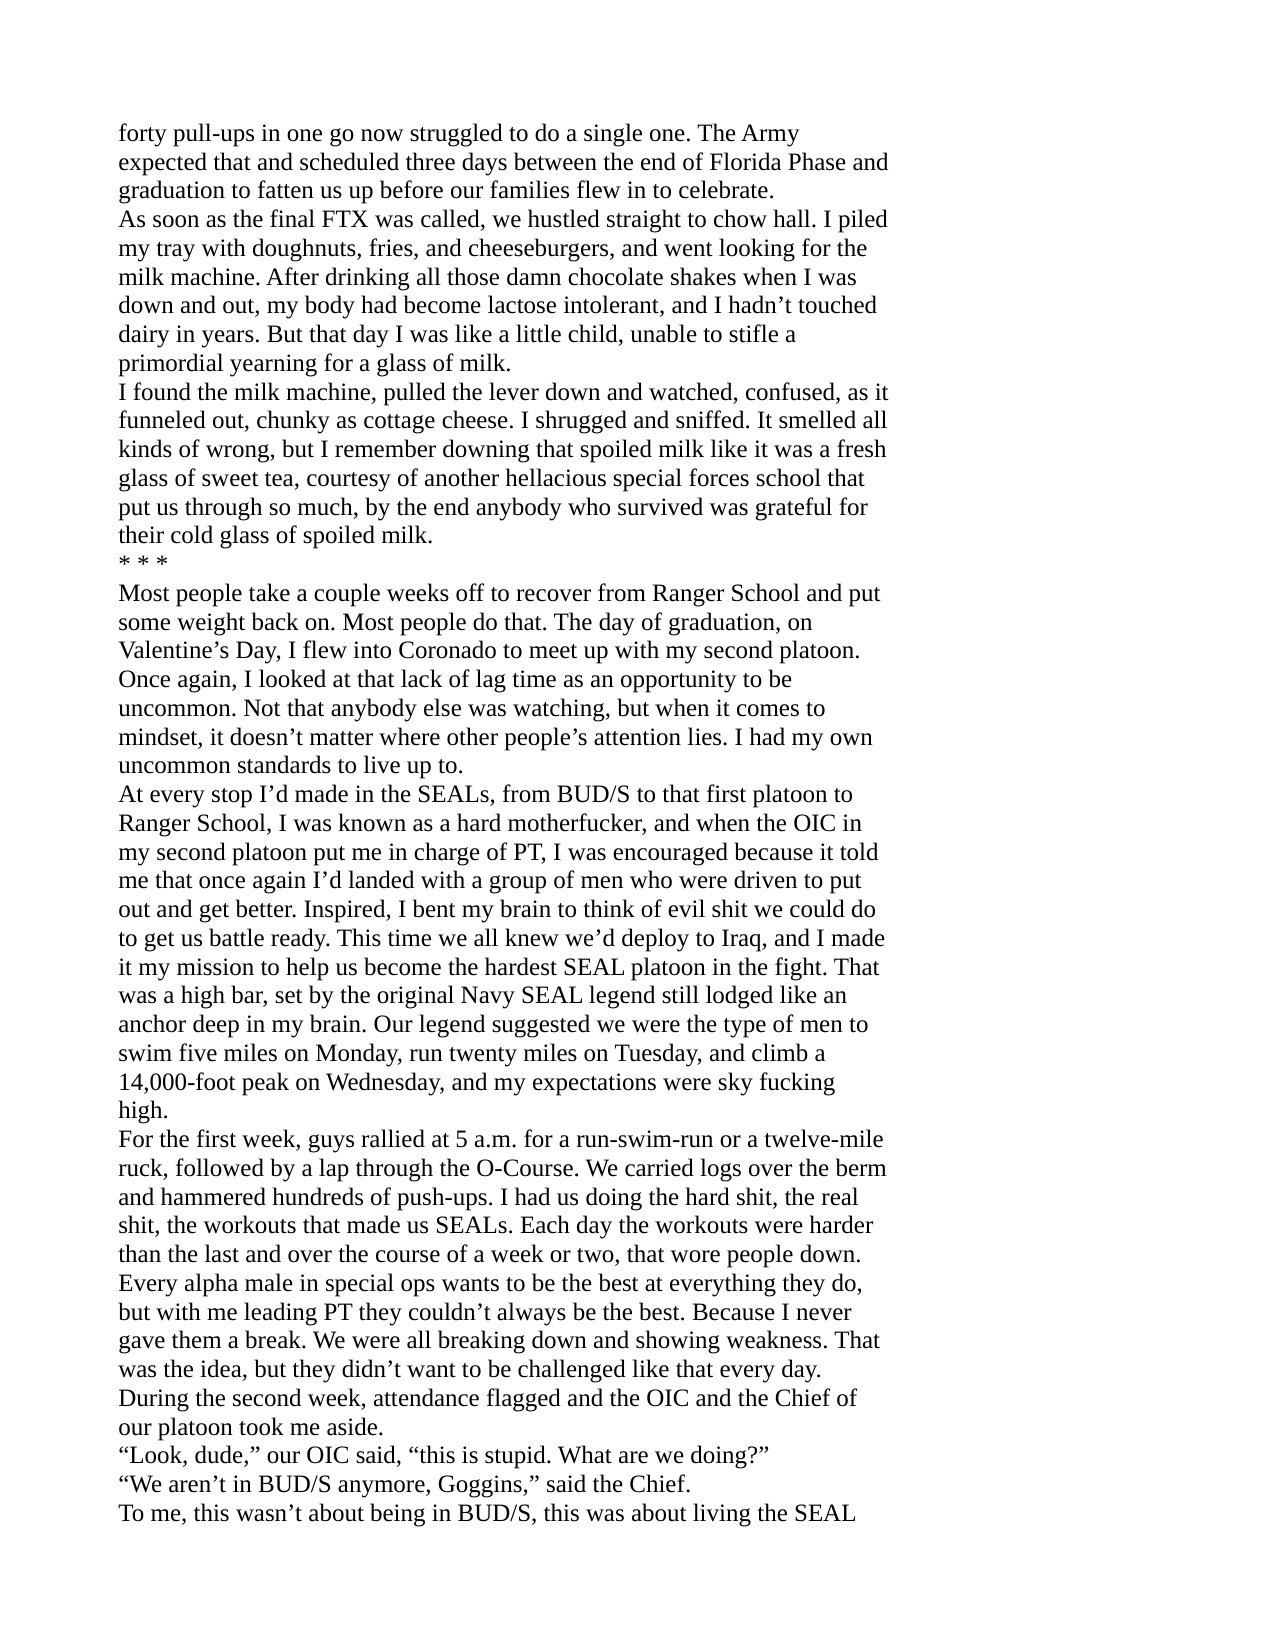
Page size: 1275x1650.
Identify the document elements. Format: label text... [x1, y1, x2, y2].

text expected that and scheduled three days between the end of Florida Phase and [118, 147, 1157, 176]
text To me, this wasn’t about being in BUD/S, this was about living the SEAL [118, 1498, 1157, 1527]
text than the last and over the course of a week or two, that wore people down. [118, 1239, 1157, 1268]
text it my mission to help us become the hardest SEAL platoon in the fight. That [118, 952, 1157, 981]
text to get us battle ready. This time we all knew we’d deploy to Iraq, and I made [118, 923, 1157, 952]
text funneled out, chunky as cottage cheese. I shrugged and sniffed. It smelled all [118, 406, 1157, 434]
text my second platoon put me in charge of PT, I was encouraged because it told [118, 837, 1157, 866]
text some weight back on. Most people do that. The day of graduation, on [118, 607, 1157, 636]
text but with me leading PT they couldn’t always be the best. Because I never [118, 1297, 1157, 1326]
text was the idea, but they didn’t want to be challenged like that every day. [118, 1354, 1157, 1383]
text gave them a break. We were all breaking down and showing weakness. That [118, 1326, 1157, 1354]
text was a high bar, set by the original Navy SEAL legend still lodged like an [118, 981, 1157, 1009]
text put us through so much, by the end anybody who survived was grateful for [118, 492, 1157, 521]
text * * * [118, 549, 1157, 578]
text Every alpha male in special ops wants to be the best at everything they do, [118, 1268, 1157, 1297]
text “We aren’t in BUD/S anymore, Goggins,” said the Chief. [118, 1469, 1157, 1498]
text shit, the workouts that made us SEALs. Each day the workouts were harder [118, 1211, 1157, 1239]
text “Look, dude,” our OIC said, “this is stupid. What are we doing?” [118, 1441, 1157, 1469]
text milk machine. After drinking all those damn chocolate shakes when I was [118, 262, 1157, 291]
text and hammered hundreds of push-ups. I had us doing the hard shit, the real [118, 1182, 1157, 1211]
text our platoon took me aside. [118, 1412, 1157, 1441]
text During the second week, attendance flagged and the OIC and the Chief of [118, 1383, 1157, 1412]
text their cold glass of spoiled milk. [118, 521, 1157, 549]
text graduation to fatten us up before our families flew in to celebrate. [118, 176, 1157, 204]
text At every stop I’d made in the SEALs, from BUD/S to that first platoon to [118, 779, 1157, 808]
text primordial yearning for a glass of milk. [118, 348, 1157, 377]
text high. [118, 1096, 1157, 1124]
text kinds of wrong, but I remember downing that spoiled milk like it was a fresh [118, 434, 1157, 463]
text down and out, my body had become lactose intolerant, and I hadn’t touched [118, 291, 1157, 319]
text anchor deep in my brain. Our legend suggested we were the type of men to [118, 1009, 1157, 1038]
text my tray with doughnuts, fries, and cheeseburgers, and went looking for the [118, 233, 1157, 262]
text As soon as the final FTX was called, we hustled straight to chow hall. I piled [118, 204, 1157, 233]
text Ranger School, I was known as a hard motherfucker, and when the OIC in [118, 808, 1157, 837]
text I found the milk machine, pulled the lever down and watched, confused, as it [118, 377, 1157, 406]
text dairy in years. But that day I was like a little child, unable to stifle a [118, 319, 1157, 348]
text out and get better. Inspired, I bent my brain to think of evil shit we could do [118, 894, 1157, 923]
text glass of sweet tea, courtesy of another hellacious special forces school that [118, 463, 1157, 492]
text uncommon standards to live up to. [118, 751, 1157, 779]
text mindset, it doesn’t matter where other people’s attention lies. I had my own [118, 722, 1157, 751]
text ruck, followed by a lap through the O-Course. We carried logs over the berm [118, 1153, 1157, 1182]
text me that once again I’d landed with a group of men who were driven to put [118, 866, 1157, 894]
text Most people take a couple weeks off to recover from Ranger School and put [118, 578, 1157, 607]
text 14,000-foot peak on Wednesday, and my expectations were sky fucking [118, 1067, 1157, 1096]
text swim five miles on Monday, run twenty miles on Tuesday, and climb a [118, 1038, 1157, 1067]
text forty pull-ups in one go now struggled to do a single one. The Army [118, 118, 1157, 147]
text Valentine’s Day, I flew into Coronado to meet up with my second platoon. [118, 636, 1157, 664]
text For the first week, guys rallied at 5 a.m. for a run-swim-run or a twelve-mile [118, 1124, 1157, 1153]
text Once again, I looked at that lack of lag time as an opportunity to be [118, 664, 1157, 693]
text uncommon. Not that anybody else was watching, but when it comes to [118, 693, 1157, 722]
